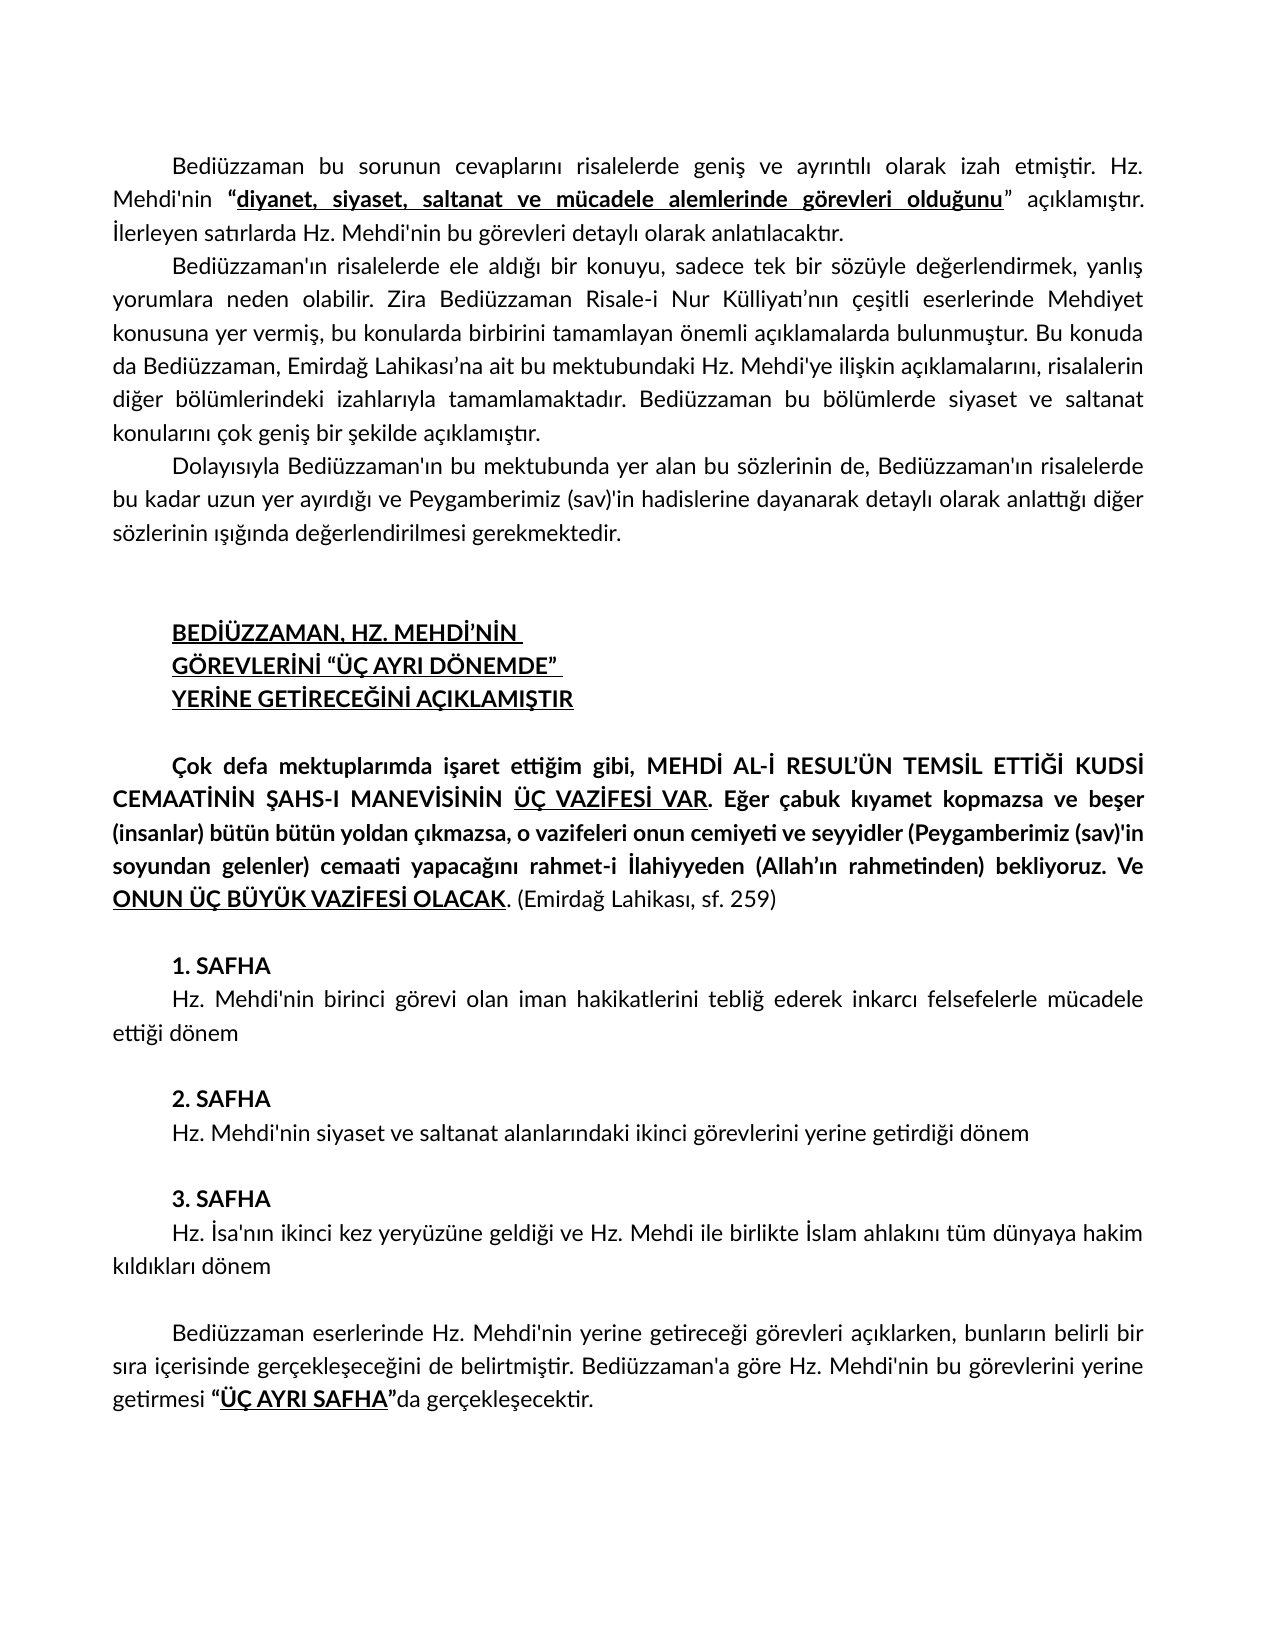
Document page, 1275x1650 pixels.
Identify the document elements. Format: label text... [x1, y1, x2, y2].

text Hz. Mehdi'nin siyaset ve saltanat alanlarındaki ikinci görevlerini yerine getirdiği dönem [112, 1114, 1145, 1148]
text Hz. İsa'nın ikinci kez yeryüzüne geldiği ve Hz. Mehdi ile birlikte İslam ahlakını tüm dünyaya hakim kıldıkları dönem [112, 1214, 1145, 1281]
text 3. safha [112, 1181, 1145, 1214]
text Çok defa mektuplarımda işaret ettiğim gibi, Mehdİ Al-i Resul’ün temsİl ettİĞİ kudsİ cemaatinin Şahs-I manevİsİnİn üç vazİfesİ var. Eğer çabuk kıyamet kopmazsa ve beşer (insanlar) bütün bütün yoldan çıkmazsa, o vazifeleri onun cemiyeti ve seyyidler (Peygamberimiz (sav)'in soyundan gelenler) cemaati yapacağını rahmet-i İlahiyyeden (Allah’ın rahmetinden) bekliyoruz. Ve onun üç büyük vazİfesİ olacak. (Emirdağ Lahikası, sf. 259) [112, 748, 1145, 914]
text Bediüzzaman'ın risalelerde ele aldığı bir konuyu, sadece tek bir sözüyle değerlendirmek, yanlış yorumlara neden olabilir. Zira Bediüzzaman Risale-i Nur Külliyatı’nın çeşitli eserlerinde Mehdiyet konusuna yer vermiş, bu konularda birbirini tamamlayan önemli açıklamalarda bulunmuştur. Bu konuda da Bediüzzaman, Emirdağ Lahikası’na ait bu mektubundaki Hz. Mehdi'ye ilişkin açıklamalarını, risalalerin diğer bölümlerindeki izahlarıyla tamamlamaktadır. Bediüzzaman bu bölümlerde siyaset ve saltanat konularını çok geniş bir şekilde açıklamıştır. [112, 248, 1145, 448]
text Hz. Mehdi'nin birinci görevi olan iman hakikatlerini tebliğ ederek inkarcı felsefelerle mücadele ettiği dönem [112, 981, 1145, 1048]
text 2. safha [112, 1081, 1145, 1114]
text Dolayısıyla Bediüzzaman'ın bu mektubunda yer alan bu sözlerinin de, Bediüzzaman'ın risalelerde bu kadar uzun yer ayırdığı ve Peygamberimiz (sav)'in hadislerine dayanarak detaylı olarak anlattığı diğer sözlerinin ışığında değerlendirilmesi gerekmektedir. [112, 448, 1145, 548]
text YERİNE GETİRECEĞİNİ AÇIKLAMIŞTIR [112, 681, 1145, 714]
text Bediüzzaman bu sorunun cevaplarını risalelerde geniş ve ayrıntılı olarak izah etmiştir. Hz. Mehdi'nin “diyanet, siyaset, saltanat ve mücadele alemlerinde görevleri olduğunu” açıklamıştır. İlerleyen satırlarda Hz. Mehdi'nin bu görevleri detaylı olarak anlatılacaktır. [112, 148, 1145, 248]
text GÖREVLERİNİ “ÜÇ AYRI DÖNEMDE” [112, 648, 1145, 681]
text Bediüzzaman eserlerinde Hz. Mehdi'nin yerine getireceği görevleri açıklarken, bunların belirli bir sıra içerisinde gerçekleşeceğini de belirtmiştir. Bediüzzaman'a göre Hz. Mehdi'nin bu görevlerini yerine getirmesi “üç ayrI safha”da gerçekleşecektir. [112, 1314, 1145, 1414]
text BEDİÜZZAMAN, HZ. MEHDİ’NİN [112, 614, 1145, 648]
text 1. safha [112, 948, 1145, 981]
